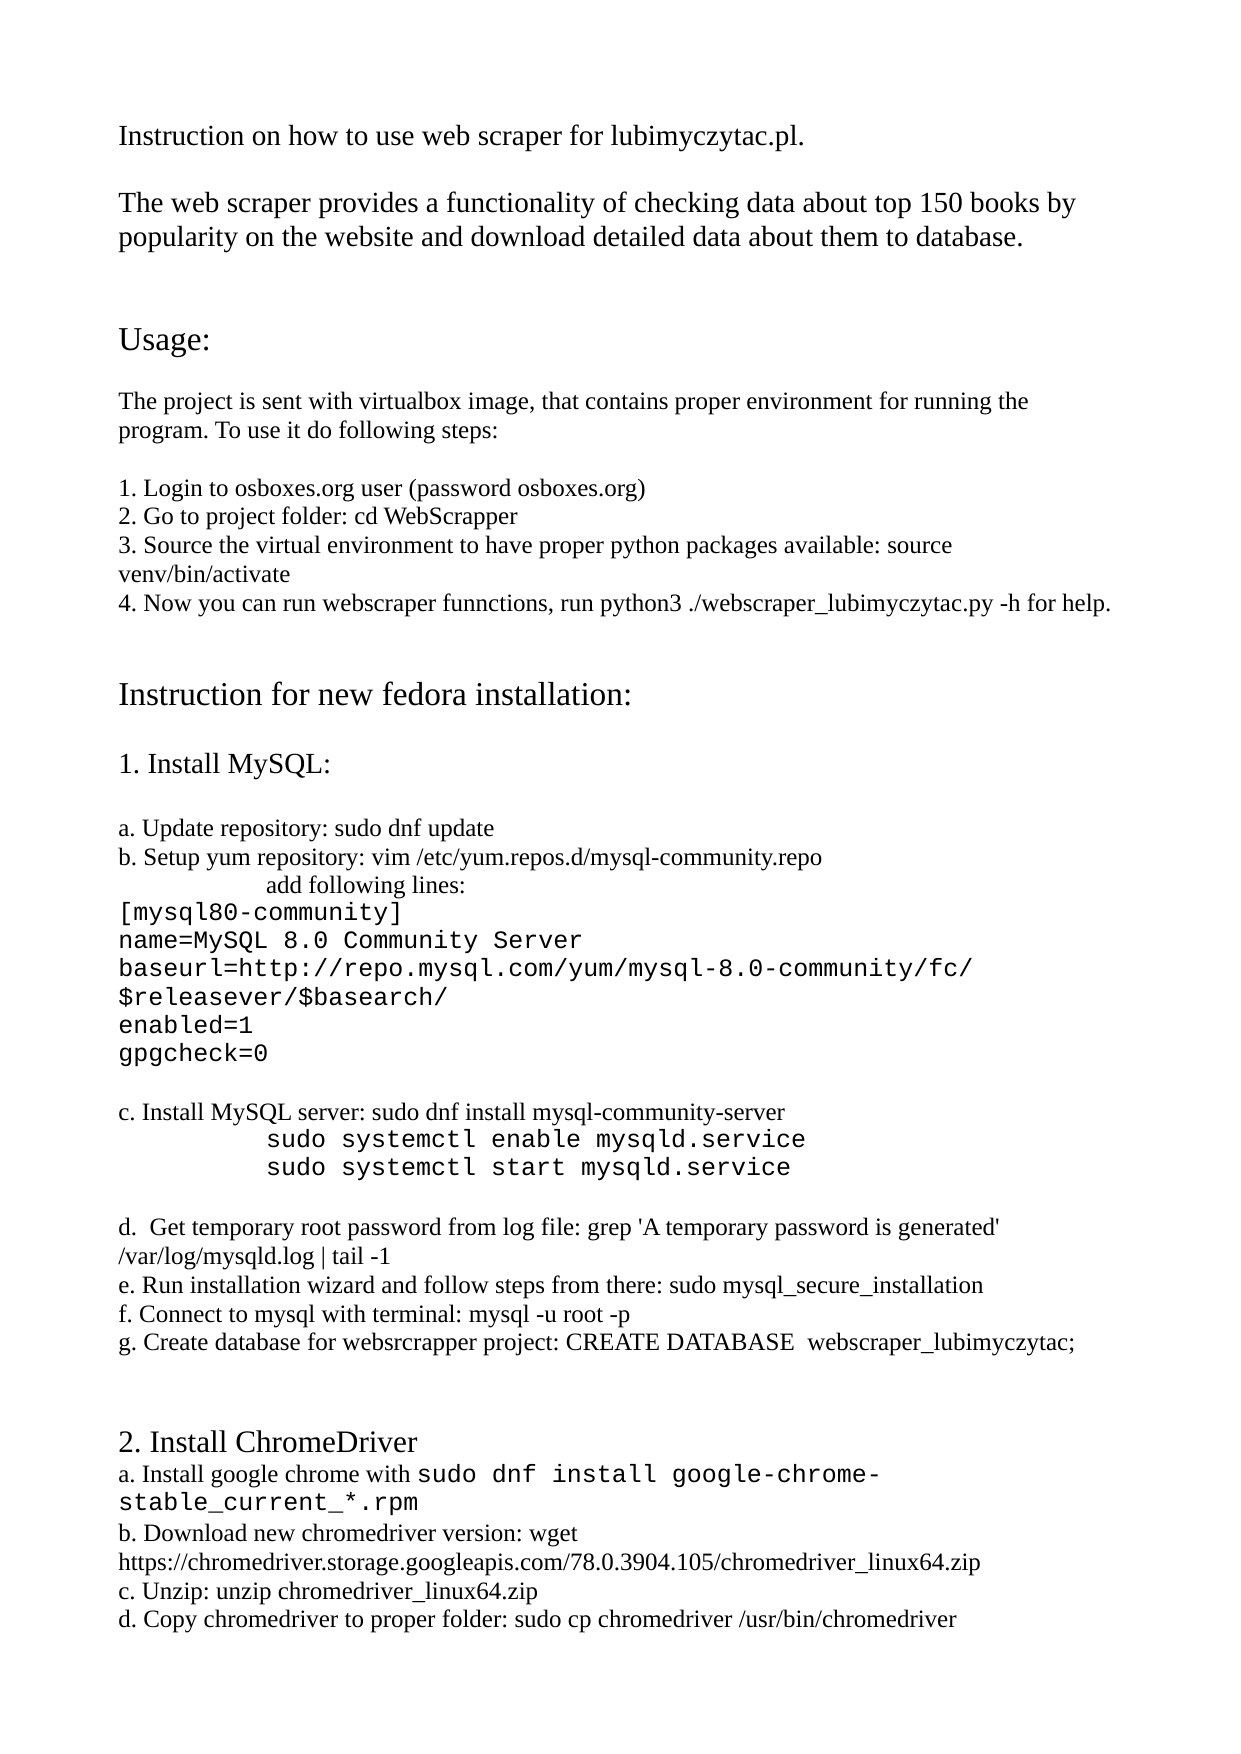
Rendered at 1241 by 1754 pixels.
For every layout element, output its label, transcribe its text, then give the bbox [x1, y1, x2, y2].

text [mysql80-community] [118, 899, 1122, 927]
text Instruction on how to use web scraper for lubimyczytac.pl. [118, 118, 1122, 152]
text b. Setup yum repository: vim /etc/yum.repos.d/mysql-community.repo [118, 842, 1122, 870]
text d. Copy chromedriver to proper folder: sudo cp chromedriver /usr/bin/chromedriver [118, 1604, 1122, 1633]
text sudo systemctl start mysqld.service [118, 1154, 1122, 1183]
text 1. Login to osboxes.org user (password osboxes.org) [118, 473, 1122, 501]
text 2. Go to project folder: cd WebScrapper [118, 501, 1122, 530]
text sudo systemctl enable mysqld.service [118, 1126, 1122, 1154]
text g. Create database for websrcrapper project: CREATE DATABASE webscraper_lubimyczytac; [118, 1327, 1122, 1356]
text name=MySQL 8.0 Community Server [118, 927, 1122, 956]
text 3. Source the virtual environment to have proper python packages available: source venv/bin/activate [118, 530, 1122, 588]
text The web scraper provides a functionality of checking data about top 150 books by popularity on the website and download detailed data about them to database. [118, 185, 1122, 252]
text c. Unzip: unzip chromedriver_linux64.zip [118, 1576, 1122, 1604]
text Instruction for new fedora installation: [118, 674, 1122, 712]
text f. Connect to mysql with terminal: mysql -u root -p [118, 1299, 1122, 1327]
text baseurl=http://repo.mysql.com/yum/mysql-8.0-community/fc/$releasever/$basearch/ [118, 956, 1122, 1012]
text b. Download new chromedriver version: wget https://chromedriver.storage.googleapis.com/78.0.3904.105/chromedriver_linux64.zip [118, 1518, 1122, 1576]
text e. Run installation wizard and follow steps from there: sudo mysql_secure_installation [118, 1270, 1122, 1299]
text 1. Install MySQL: [118, 746, 1122, 779]
text a. Update repository: sudo dnf update [118, 813, 1122, 842]
text 2. Install ChromeDriver [118, 1423, 1122, 1459]
text add following lines: [118, 870, 1122, 899]
text c. Install MySQL server: sudo dnf install mysql-community-server [118, 1097, 1122, 1126]
text The project is sent with virtualbox image, that contains proper environment for running the program. To use it do following steps: [118, 386, 1122, 444]
text Usage: [118, 319, 1122, 358]
text d. Get temporary root password from log file: grep 'A temporary password is generated' /var/log/mysqld.log | tail -1 [118, 1212, 1122, 1270]
text a. Install google chrome with sudo dnf install google-chrome-stable_current_*.rpm [118, 1459, 1122, 1518]
text gpgcheck=0 [118, 1041, 1122, 1069]
text 4. Now you can run webscraper funnctions, run python3 ./webscraper_lubimyczytac.py -h for help. [118, 588, 1122, 616]
text enabled=1 [118, 1012, 1122, 1041]
